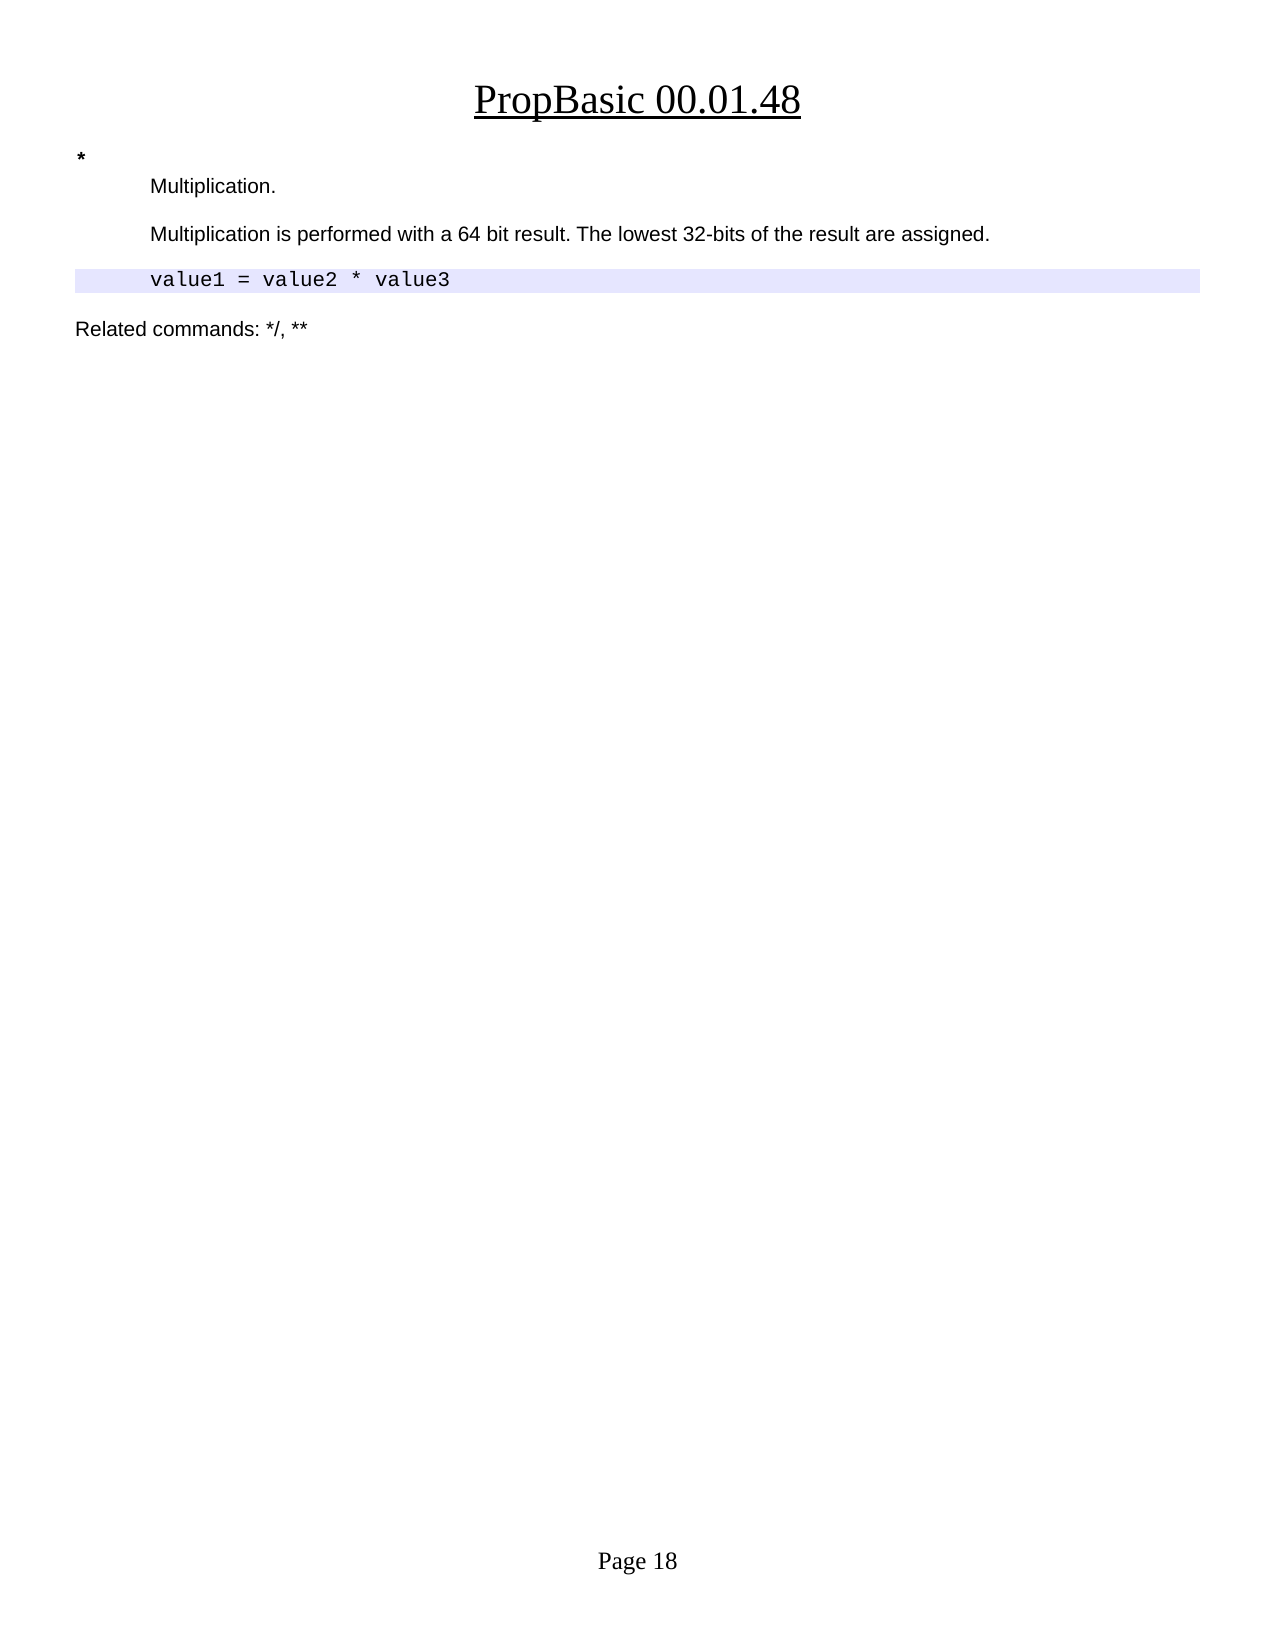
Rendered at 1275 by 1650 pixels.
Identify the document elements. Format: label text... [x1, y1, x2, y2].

text Multiplication is performed with a 64 bit result. The lowest 32-bits of the result are assigned. [75, 222, 1200, 246]
text Multiplication. [75, 174, 1200, 198]
text * [75, 150, 1200, 174]
text value1 = value2 * value3 [75, 269, 1200, 293]
text Related commands: */, ** [75, 316, 1200, 340]
